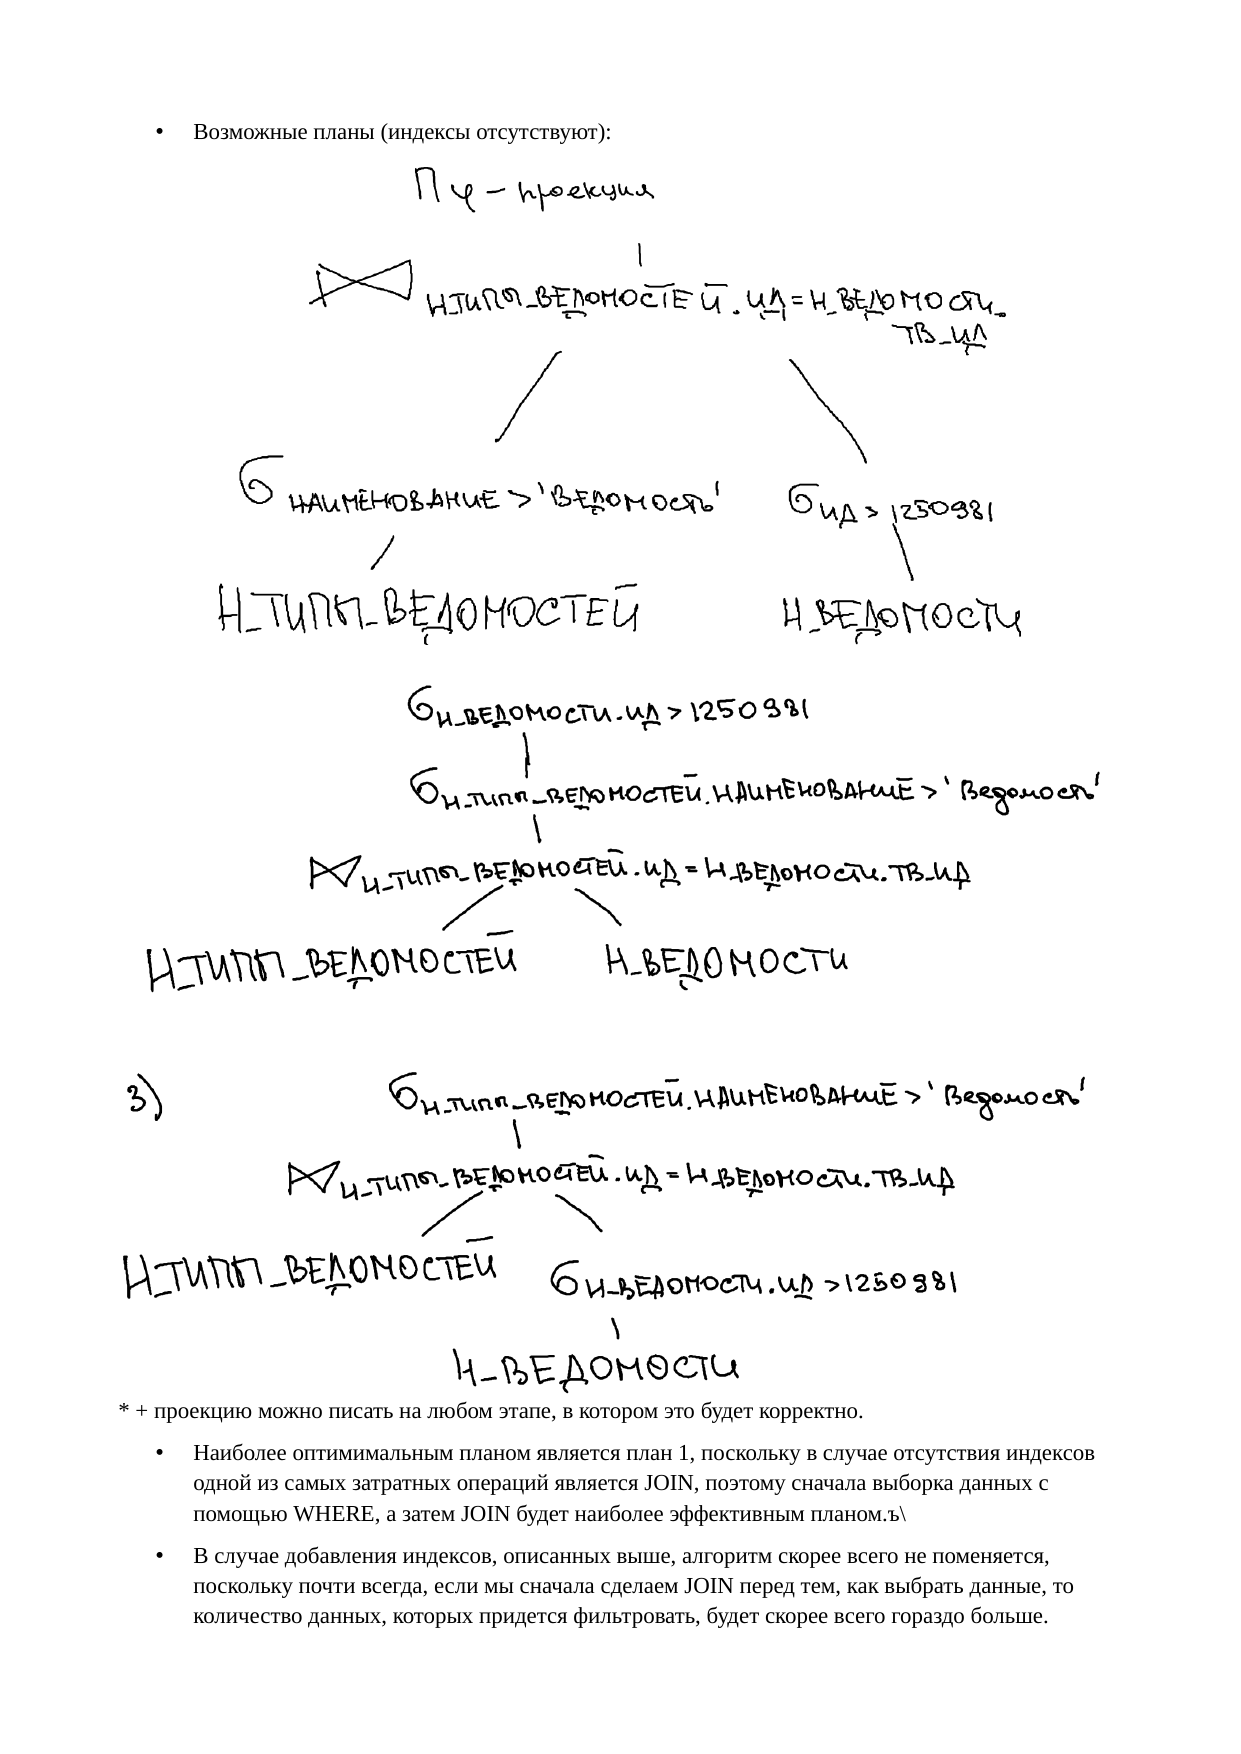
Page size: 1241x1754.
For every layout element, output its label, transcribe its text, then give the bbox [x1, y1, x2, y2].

picture [122, 677, 1126, 1004]
list В случае добавления индексов, описанных выше, алгоритм скорее всего не поменяется, поскольку почти всегда, если мы сначала сделаем JOIN перед тем, как выбрать данные, то количество данных, которых придется фильтровать, будет скорее всего гораздо больше. [156, 1542, 1122, 1629]
picture [93, 1058, 1098, 1394]
list Возможные планы (индексы отсутствуют): [156, 118, 1122, 144]
picture [207, 154, 1033, 645]
list Наиболее оптимимальным планом является план 1, поскольку в случае отсутствия индексов одной из самых затратных операций является JOIN, поэтому сначала выборка данных с помощью WHERE, а затем JOIN будет наиболее эффективным планом.ъ\ [156, 1439, 1122, 1526]
text * + проекцию можно писать на любом этапе, в котором это будет корректно. [118, 1049, 1122, 1423]
